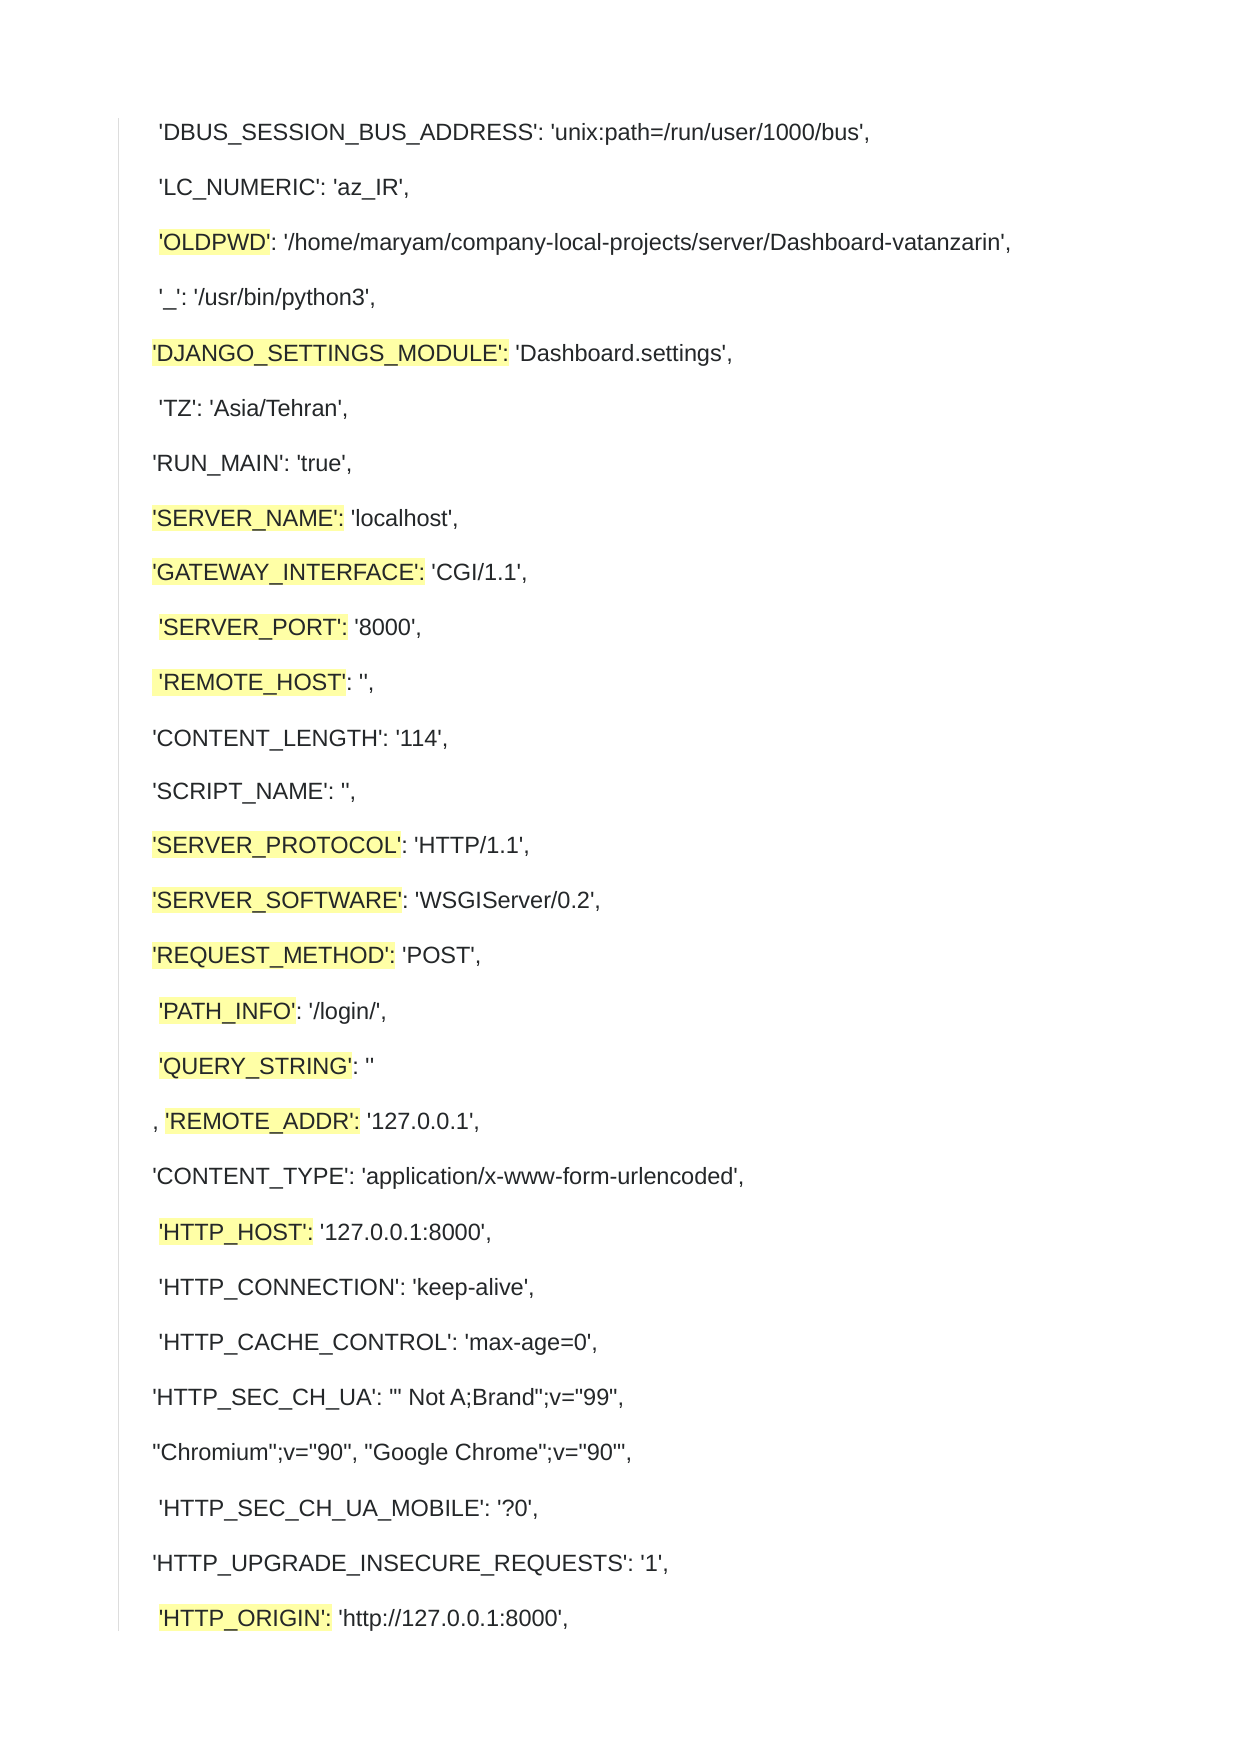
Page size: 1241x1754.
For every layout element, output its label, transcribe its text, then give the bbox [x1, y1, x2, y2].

text 'HTTP_ORIGIN': 'http://127.0.0.1:8000', [119, 1604, 1122, 1631]
text 'SCRIPT_NAME': '', [119, 778, 1122, 804]
text 'PATH_INFO': '/login/', [119, 997, 1122, 1024]
text 'CONTENT_LENGTH': '114', [119, 724, 1122, 751]
text 'QUERY_STRING': '' [119, 1052, 1122, 1079]
text 'DJANGO_SETTINGS_MODULE': 'Dashboard.settings', [119, 339, 1122, 366]
text 'SERVER_PORT': '8000', [119, 613, 1122, 640]
text 'HTTP_CACHE_CONTROL': 'max-age=0', [119, 1328, 1122, 1355]
text 'HTTP_SEC_CH_UA': '" Not A;Brand";v="99", [119, 1383, 1122, 1410]
text 'REQUEST_METHOD': 'POST', [119, 942, 1122, 969]
text 'TZ': 'Asia/Tehran', [119, 394, 1122, 421]
text '_': '/usr/bin/python3', [119, 284, 1122, 311]
text 'HTTP_SEC_CH_UA_MOBILE': '?0', [119, 1494, 1122, 1521]
text 'LC_NUMERIC': 'az_IR', [119, 173, 1122, 200]
text 'CONTENT_TYPE': 'application/x-www-form-urlencoded', [119, 1163, 1122, 1189]
text 'HTTP_CONNECTION': 'keep-alive', [119, 1273, 1122, 1300]
text 'SERVER_SOFTWARE': 'WSGIServer/0.2', [119, 887, 1122, 913]
text 'HTTP_HOST': '127.0.0.1:8000', [119, 1218, 1122, 1245]
text "Chromium";v="90", "Google Chrome";v="90"', [119, 1439, 1122, 1466]
text 'DBUS_SESSION_BUS_ADDRESS': 'unix:path=/run/user/1000/bus', [119, 118, 1122, 145]
text , 'REMOTE_ADDR': '127.0.0.1', [119, 1107, 1122, 1134]
text 'OLDPWD': '/home/maryam/company-local-projects/server/Dashboard-vatanzarin', [119, 228, 1122, 255]
text 'SERVER_PROTOCOL': 'HTTP/1.1', [119, 831, 1122, 858]
text 'RUN_MAIN': 'true', [119, 449, 1122, 476]
text 'SERVER_NAME': 'localhost', [119, 504, 1122, 531]
text 'GATEWAY_INTERFACE': 'CGI/1.1', [119, 558, 1122, 585]
text 'REMOTE_HOST': '', [119, 669, 1122, 696]
text 'HTTP_UPGRADE_INSECURE_REQUESTS': '1', [119, 1549, 1122, 1576]
